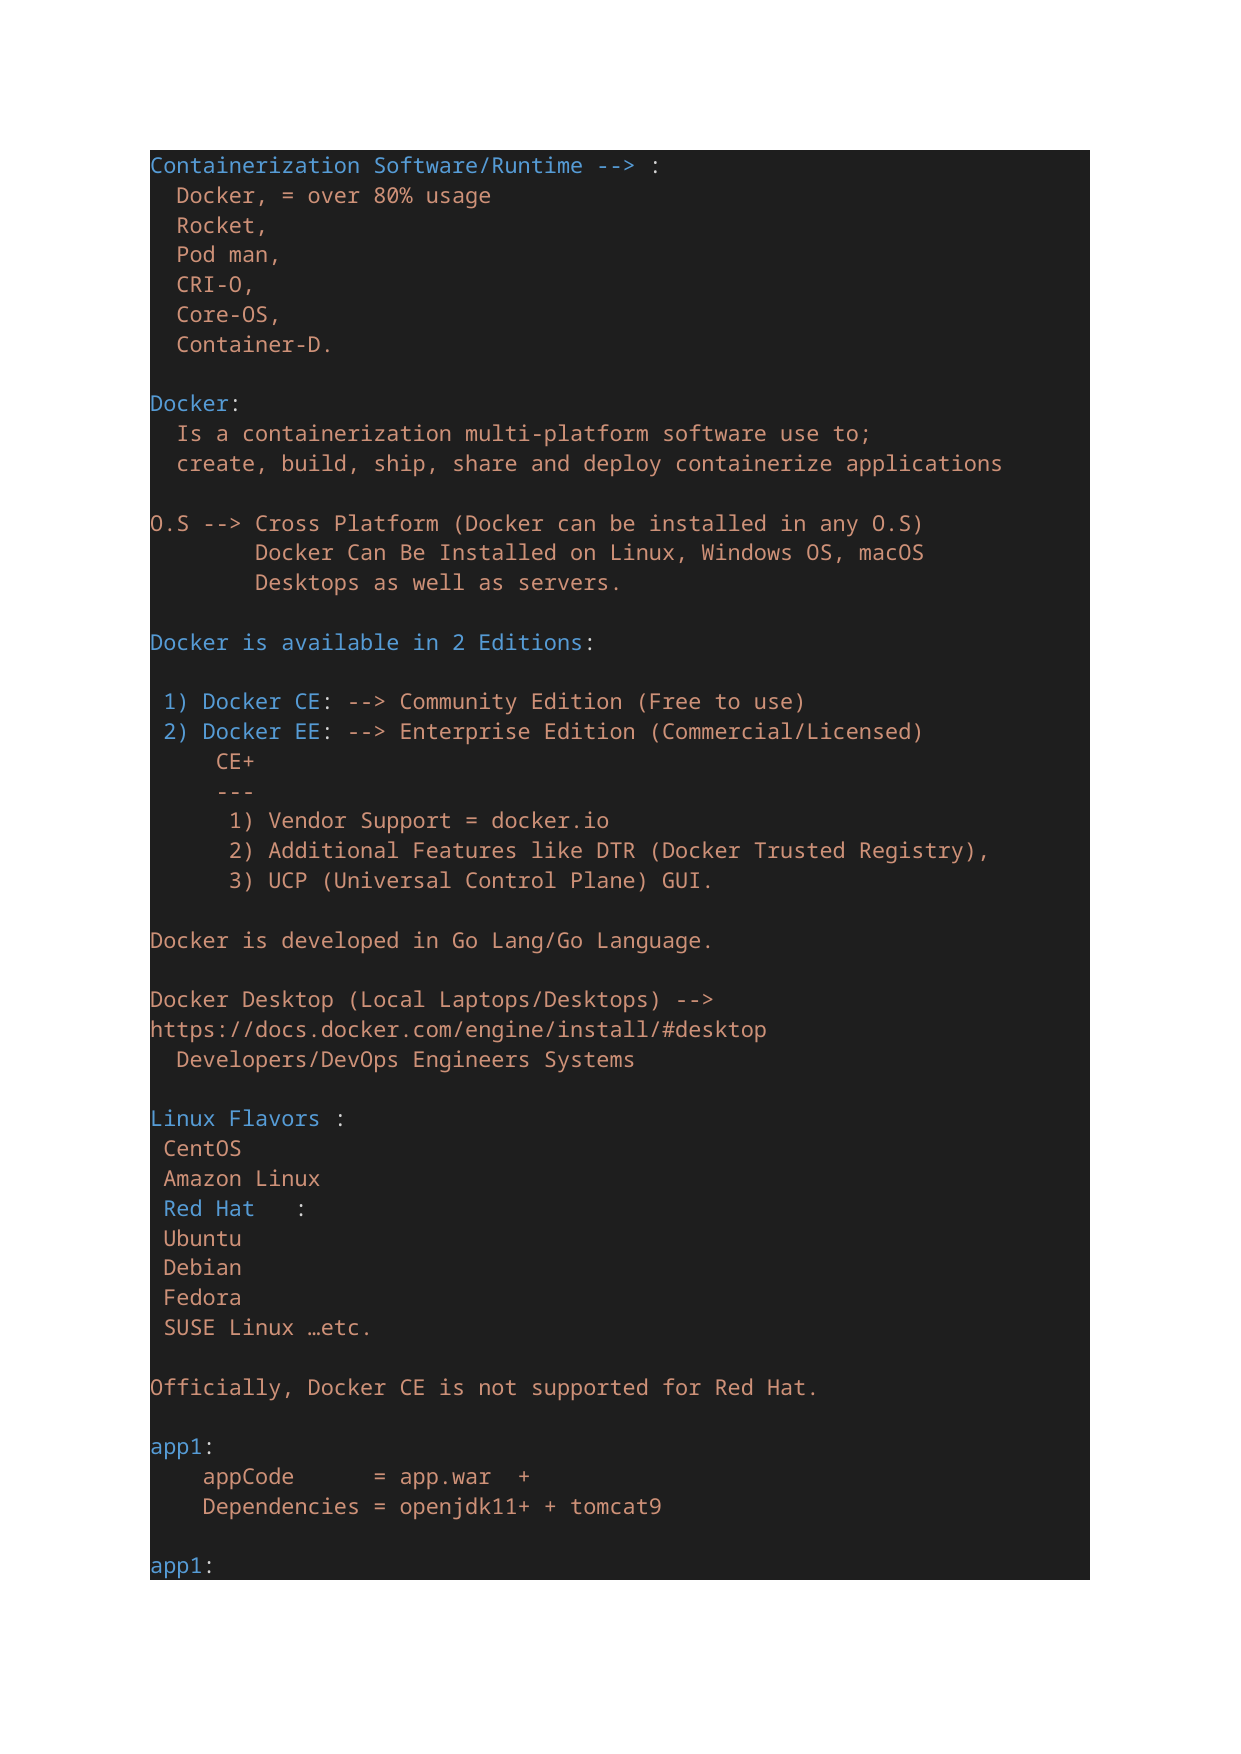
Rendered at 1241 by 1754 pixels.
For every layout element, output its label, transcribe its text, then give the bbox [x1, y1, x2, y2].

text Ubuntu [150, 1222, 1090, 1252]
text 3) UCP (Universal Control Plane) GUI. [150, 865, 1090, 895]
text Desktops as well as servers. [150, 567, 1090, 597]
text 2) Docker EE: --> Enterprise Edition (Commercial/Licensed) [150, 716, 1090, 746]
text Docker, = over 80% usage [150, 180, 1090, 209]
text 2) Additional Features like DTR (Docker Trusted Registry), [150, 835, 1090, 865]
text Debian [150, 1252, 1090, 1282]
text Core-OS, [150, 299, 1090, 329]
text Docker Can Be Installed on Linux, Windows OS, macOS [150, 537, 1090, 567]
text Red Hat : [150, 1193, 1090, 1222]
text https://docs.docker.com/engine/install/#desktop [150, 1014, 1090, 1044]
text Fedora [150, 1282, 1090, 1312]
text SUSE Linux …etc. [150, 1312, 1090, 1342]
text CE+ [150, 746, 1090, 776]
text Docker is developed in Go Lang/Go Language. [150, 924, 1090, 954]
text Amazon Linux [150, 1163, 1090, 1193]
text appCode = app.war + [150, 1461, 1090, 1491]
text Docker is available in 2 Editions: [150, 627, 1090, 656]
text Containerization Software/Runtime --> : [150, 150, 1090, 180]
text Linux Flavors : [150, 1103, 1090, 1133]
text Docker Desktop (Local Laptops/Desktops) --> [150, 984, 1090, 1014]
text Pod man, [150, 239, 1090, 269]
text app1: [150, 1550, 1090, 1580]
text Dependencies = openjdk11+ + tomcat9 [150, 1491, 1090, 1520]
text 1) Docker CE: --> Community Edition (Free to use) [150, 686, 1090, 716]
text app1: [150, 1431, 1090, 1461]
text CRI-O, [150, 269, 1090, 299]
text Is a containerization multi-platform software use to; [150, 418, 1090, 448]
text Container-D. [150, 329, 1090, 358]
text Docker: [150, 388, 1090, 418]
text Rocket, [150, 209, 1090, 239]
text Developers/DevOps Engineers Systems [150, 1044, 1090, 1073]
text O.S --> Cross Platform (Docker can be installed in any O.S) [150, 507, 1090, 537]
text 1) Vendor Support = docker.io [150, 805, 1090, 835]
text CentOS [150, 1133, 1090, 1163]
text Officially, Docker CE is not supported for Red Hat. [150, 1371, 1090, 1401]
text --- [150, 776, 1090, 805]
text create, build, ship, share and deploy containerize applications [150, 448, 1090, 478]
